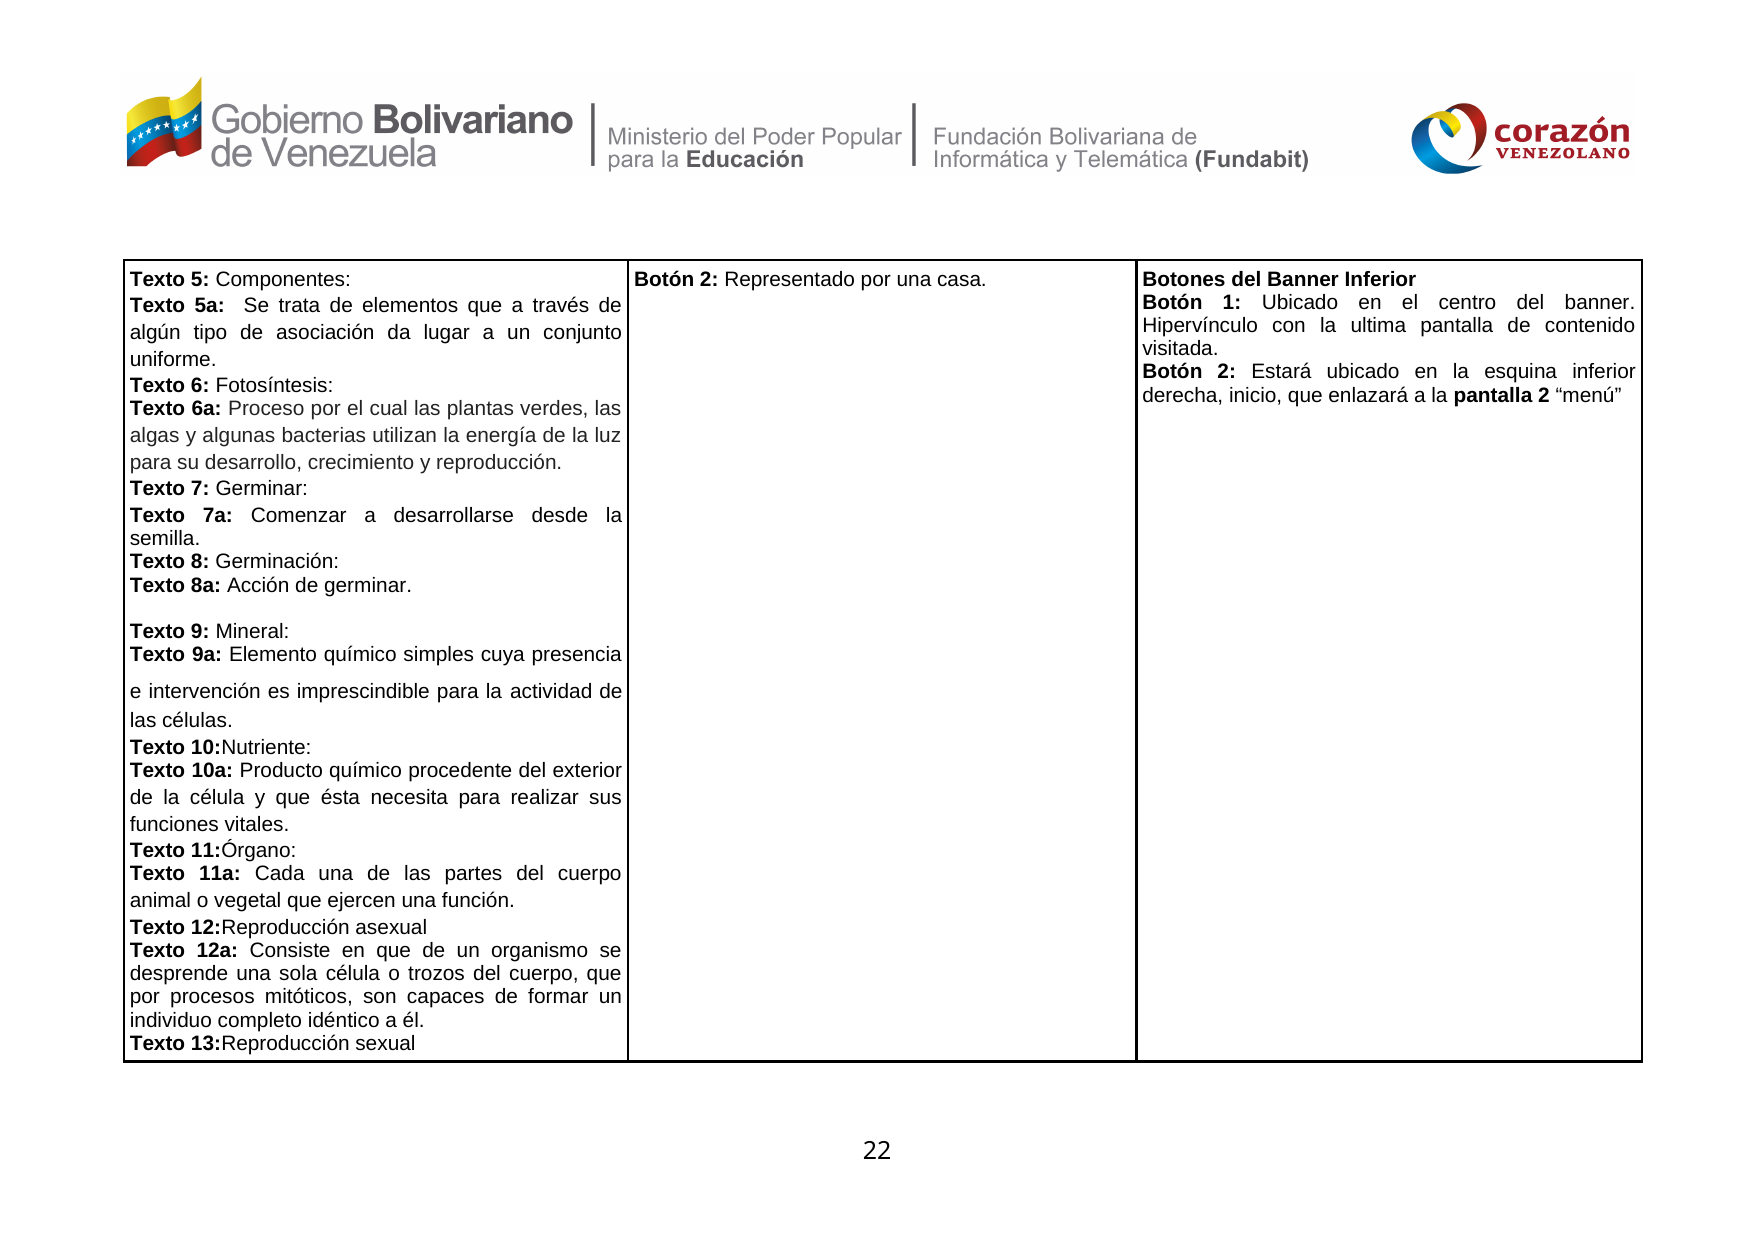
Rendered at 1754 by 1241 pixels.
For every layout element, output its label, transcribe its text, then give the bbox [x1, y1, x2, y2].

table_cell Texto 5: Componentes: Texto 5a: Se trata de elementos que a través de algún tipo de asociación da lugar a un conjunto uniforme. Texto 6: Fotosíntesis: Texto 6a: Proceso por el cual las plantas verdes, las algas y algunas bacterias utilizan la energía de la luz para su desarrollo, crecimiento y reproducción. Texto 7: Germinar: Texto 7a: Comenzar a desarrollarse desde la semilla. Texto 8: Germinación: Texto 8a: Acción de germinar. Texto 9: Mineral: Texto 9a: Elemento químico simples cuya presencia e intervención es imprescindible para la actividad de las células. Texto 10:Nutriente: Texto 10a: Producto químico procedente del exterior de la célula y que ésta necesita para realizar sus funciones vitales. Texto 11:Órgano: Texto 11a: Cada una de las partes del cuerpo animal o vegetal que ejercen una función. Texto 12:Reproducción asexual Texto 12a: Consiste en que de un organismo se desprende una sola célula o trozos del cuerpo, que por procesos mitóticos, son capaces de formar un individuo completo idéntico a él. Texto 13:Reproducción sexual [125, 261, 627, 1060]
picture [118, 73, 1636, 177]
table_cell Botón 2: Representado por una casa. [629, 261, 1135, 1060]
table_cell Botones del Banner Inferior Botón 1: Ubicado en el centro del banner. Hipervínculo con la ultima pantalla de contenido visitada. Botón 2: Estará ubicado en la esquina inferior derecha, inicio, que enlazará a la pantalla 2 “menú” [1138, 261, 1641, 1060]
